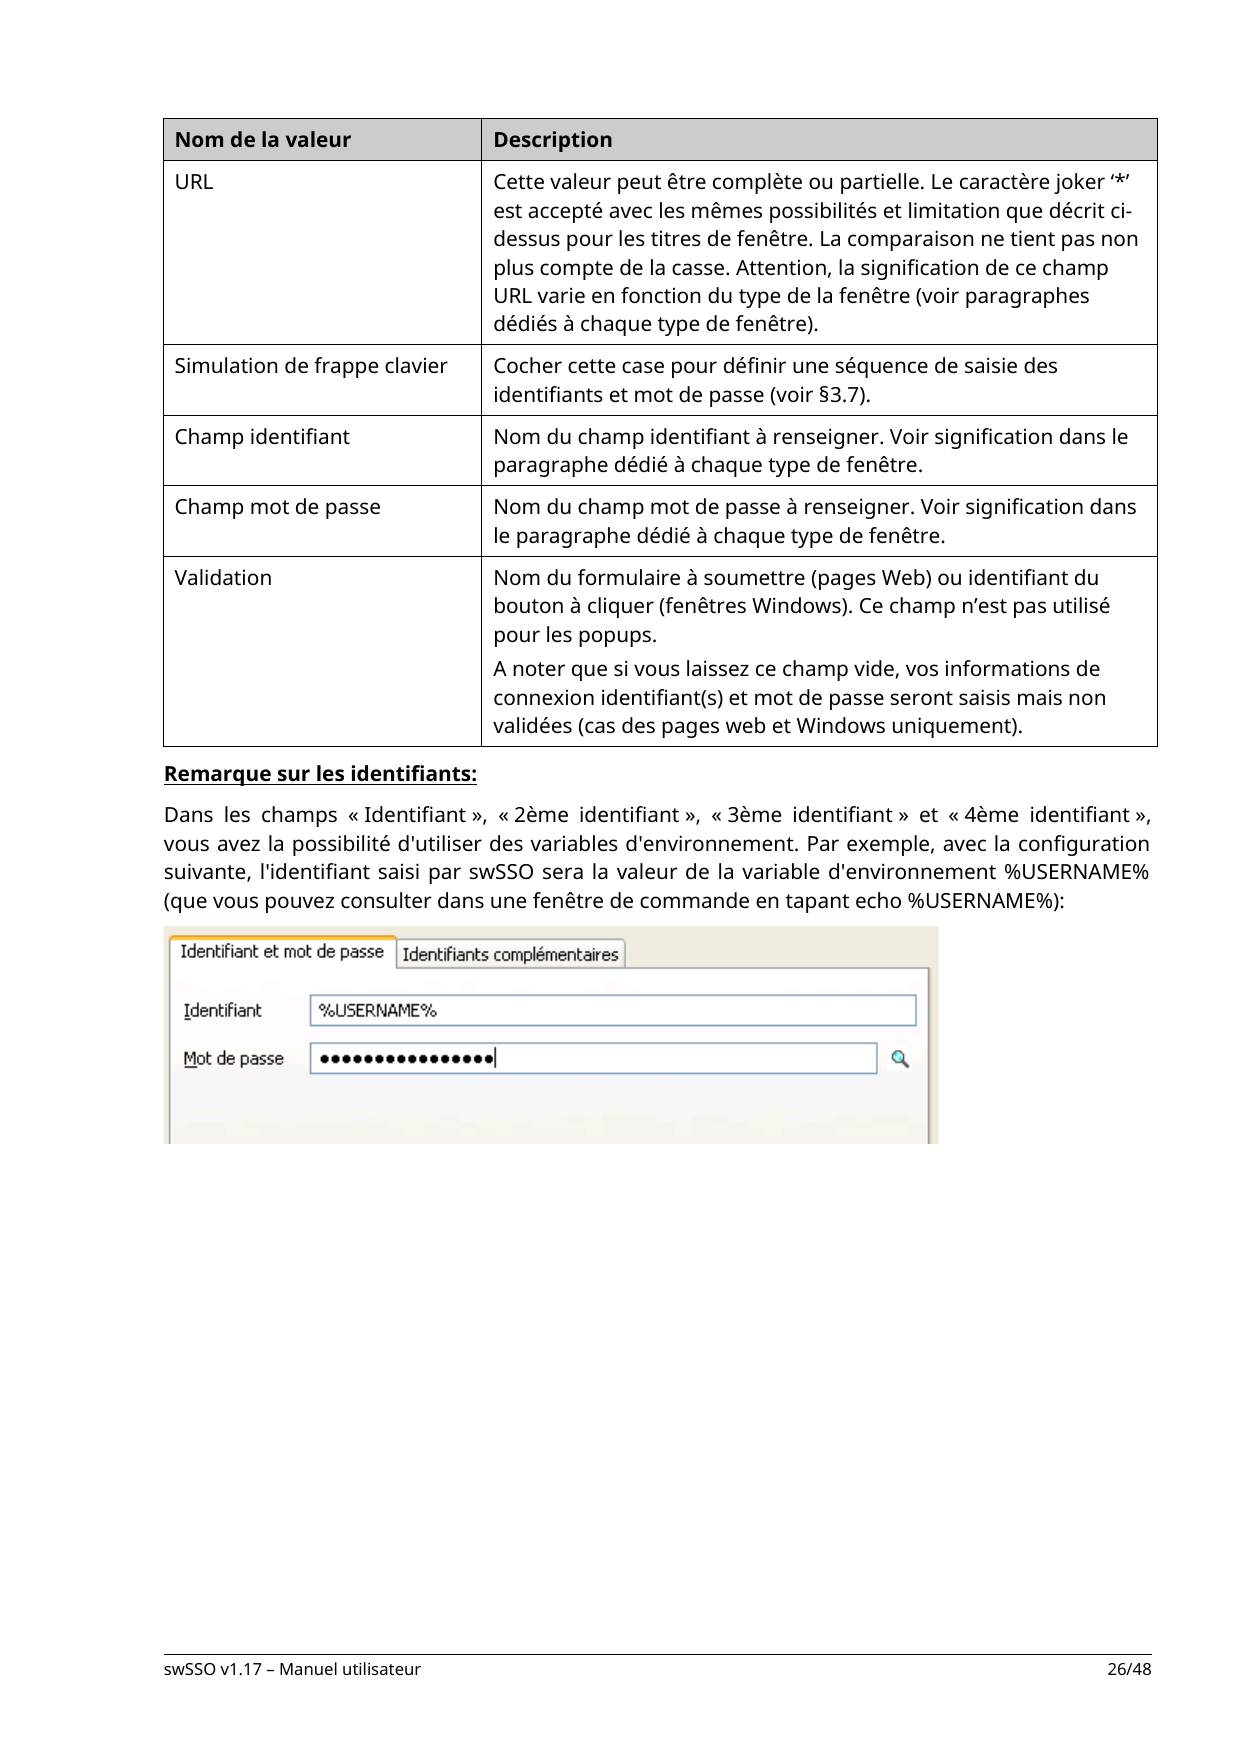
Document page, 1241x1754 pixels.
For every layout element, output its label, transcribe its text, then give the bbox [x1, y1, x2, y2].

table_cell Nom du champ mot de passe à renseigner. Voir signification dans le paragraphe dédié à chaque type de fenêtre. [482, 486, 1157, 556]
table_cell Nom du champ identifiant à renseigner. Voir signification dans le paragraphe dédié à chaque type de fenêtre. [482, 416, 1157, 485]
table_header Description [482, 119, 1157, 160]
table_cell Champ mot de passe [164, 486, 481, 556]
text Dans les champs « Identifiant », « 2ème identifiant », « 3ème identifiant » et « 4ème identifiant », vous avez la possibilité d'utiliser des variables d'environnement. Par exemple, avec la configuration suivante, l'identifiant saisi par swSSO sera la valeur de la variable d'environnement %USERNAME% (que vous pouvez consulter dans une fenêtre de commande en tapant echo %USERNAME%): [164, 800, 1152, 914]
table_cell Cocher cette case pour définir une séquence de saisie des identifiants et mot de passe (voir §3.7). [482, 345, 1157, 415]
table_cell Validation [164, 557, 481, 746]
table_cell Nom du formulaire à soumettre (pages Web) ou identifiant du bouton à cliquer (fenêtres Windows). Ce champ n’est pas utilisé pour les popups. A noter que si vous laissez ce champ vide, vos informations de connexion identifiant(s) et mot de passe seront saisis mais non validées (cas des pages web et Windows uniquement). [482, 557, 1157, 746]
table_cell Champ identifiant [164, 416, 481, 485]
table_cell Cette valeur peut être complète ou partielle. Le caractère joker ‘*’ est accepté avec les mêmes possibilités et limitation que décrit ci-dessus pour les titres de fenêtre. La comparaison ne tient pas non plus compte de la casse. Attention, la signification de ce champ URL varie en fonction du type de la fenêtre (voir paragraphes dédiés à chaque type de fenêtre). [482, 161, 1157, 344]
text Remarque sur les identifiants: [164, 759, 1152, 788]
table_cell Simulation de frappe clavier [164, 345, 481, 415]
table_cell URL [164, 161, 481, 344]
table_header Nom de la valeur [164, 119, 481, 160]
